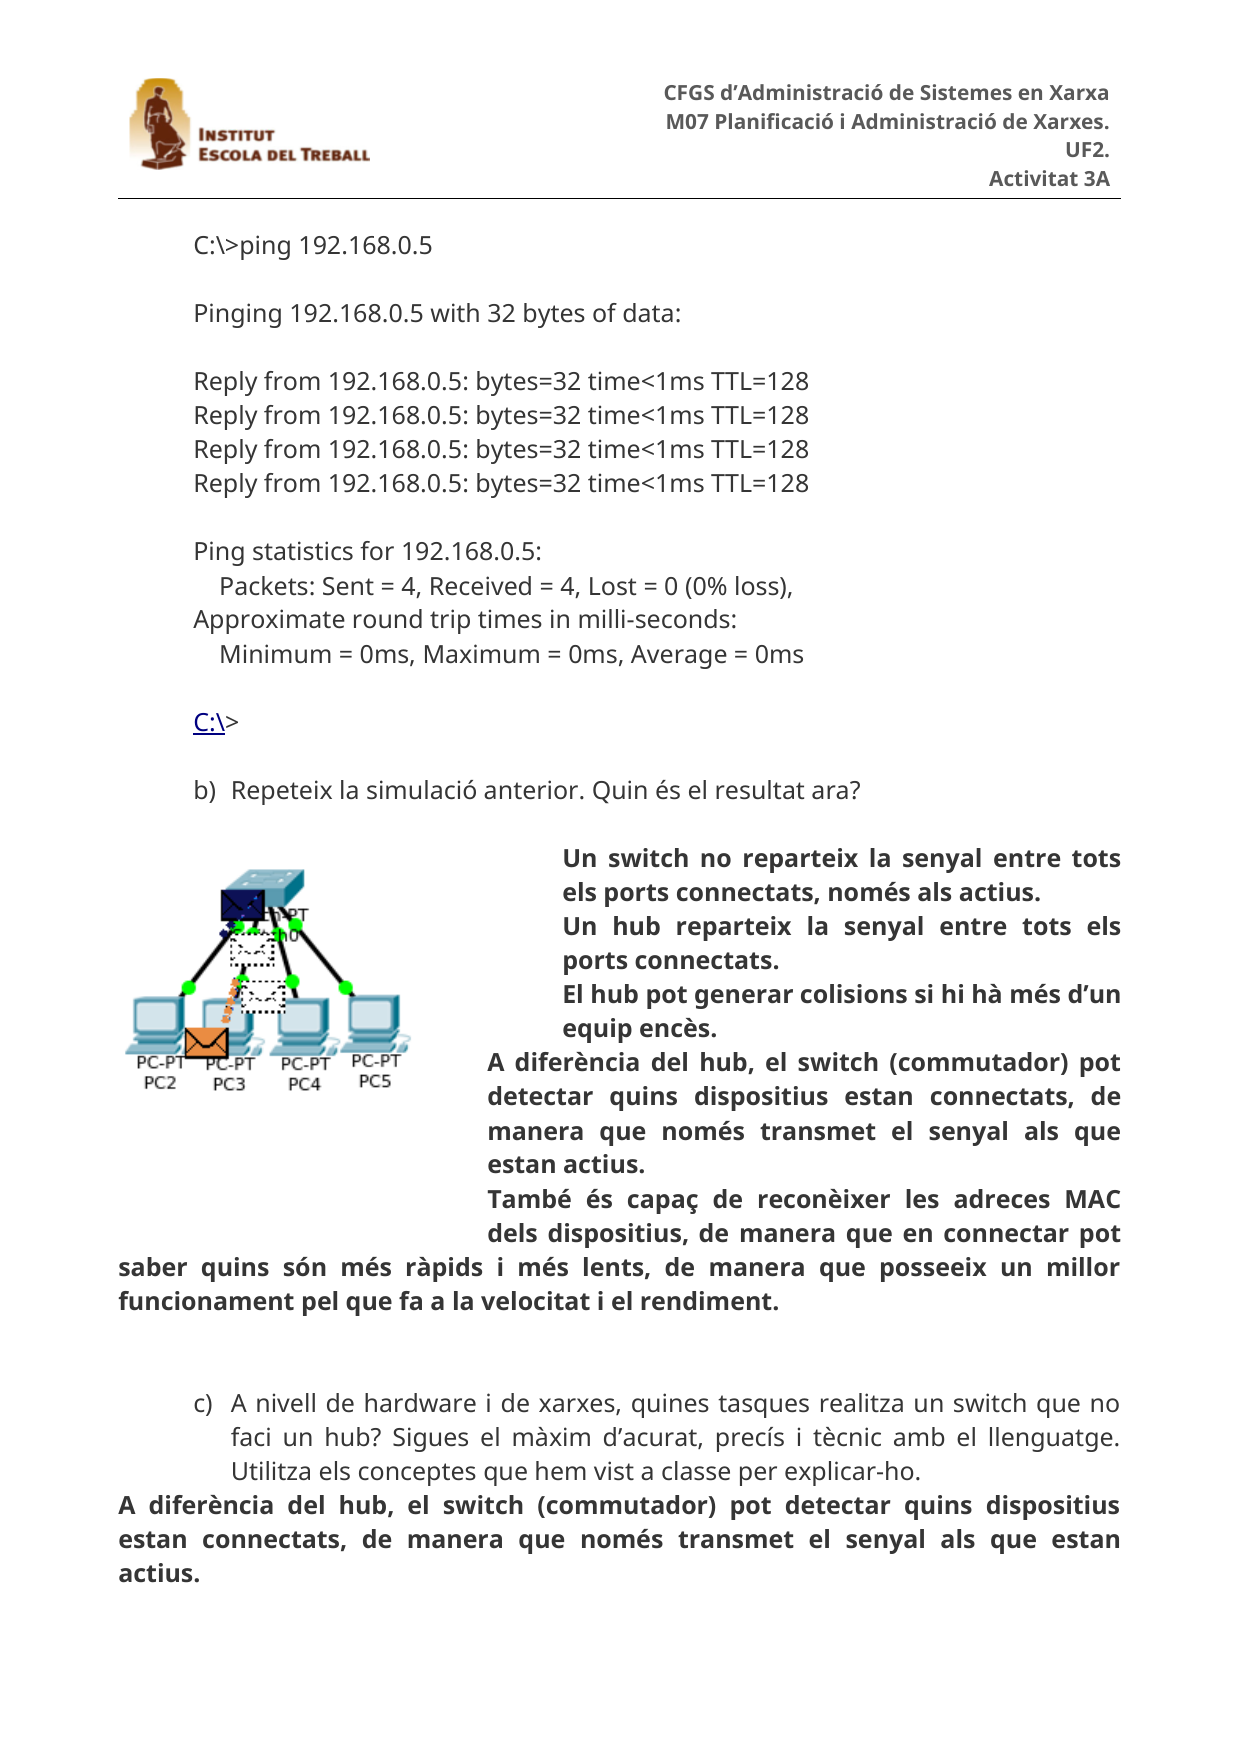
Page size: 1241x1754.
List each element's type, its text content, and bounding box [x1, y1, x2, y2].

picture [113, 829, 488, 1216]
list Reply from 192.168.0.5: bytes=32 time<1ms TTL=128 [193, 432, 1122, 466]
list A nivell de hardware i de xarxes, quines tasques realitza un switch que no faci un hub? Sigues el màxim d’acurat, precís i tècnic amb el llenguatge. Utilitza els conceptes que hem vist a classe per explicar-ho. [193, 1386, 1122, 1488]
list Un switch no reparteix la senyal entre tots els ports connectats, només als actius. [488, 841, 1122, 909]
list C:\> [193, 704, 1122, 738]
list Un hub reparteix la senyal entre tots els ports connectats. [488, 909, 1122, 977]
list Packets: Sent = 4, Received = 4, Lost = 0 (0% loss), [193, 568, 1122, 602]
list El hub pot generar colisions si hi hà més d’un equip encès. [488, 977, 1122, 1045]
list Repeteix la simulació anterior. Quin és el resultat ara? [193, 772, 1122, 807]
text També és capaç de reconèixer les adreces MAC dels dispositius, de manera que en connectar pot saber quins són més ràpids i més lents, de manera que posseeix un millor funcionament pel que fa a la velocitat i el rendiment. [118, 1181, 1122, 1317]
list Approximate round trip times in milli-seconds: [193, 602, 1122, 636]
list Reply from 192.168.0.5: bytes=32 time<1ms TTL=128 [193, 398, 1122, 432]
text A diferència del hub, el switch (commutador) pot detectar quins dispositius estan connectats, de manera que només transmet el senyal als que estan actius. [118, 1488, 1122, 1590]
list C:\>ping 192.168.0.5 [193, 227, 1122, 262]
list Minimum = 0ms, Maximum = 0ms, Average = 0ms [193, 636, 1122, 670]
list Reply from 192.168.0.5: bytes=32 time<1ms TTL=128 [193, 466, 1122, 500]
picture [129, 78, 370, 170]
list Ping statistics for 192.168.0.5: [193, 534, 1122, 568]
list Pinging 192.168.0.5 with 32 bytes of data: [193, 296, 1122, 330]
list Reply from 192.168.0.5: bytes=32 time<1ms TTL=128 [193, 364, 1122, 398]
text A diferència del hub, el switch (commutador) pot detectar quins dispositius estan connectats, de manera que només transmet el senyal als que estan actius. [488, 1045, 1122, 1181]
